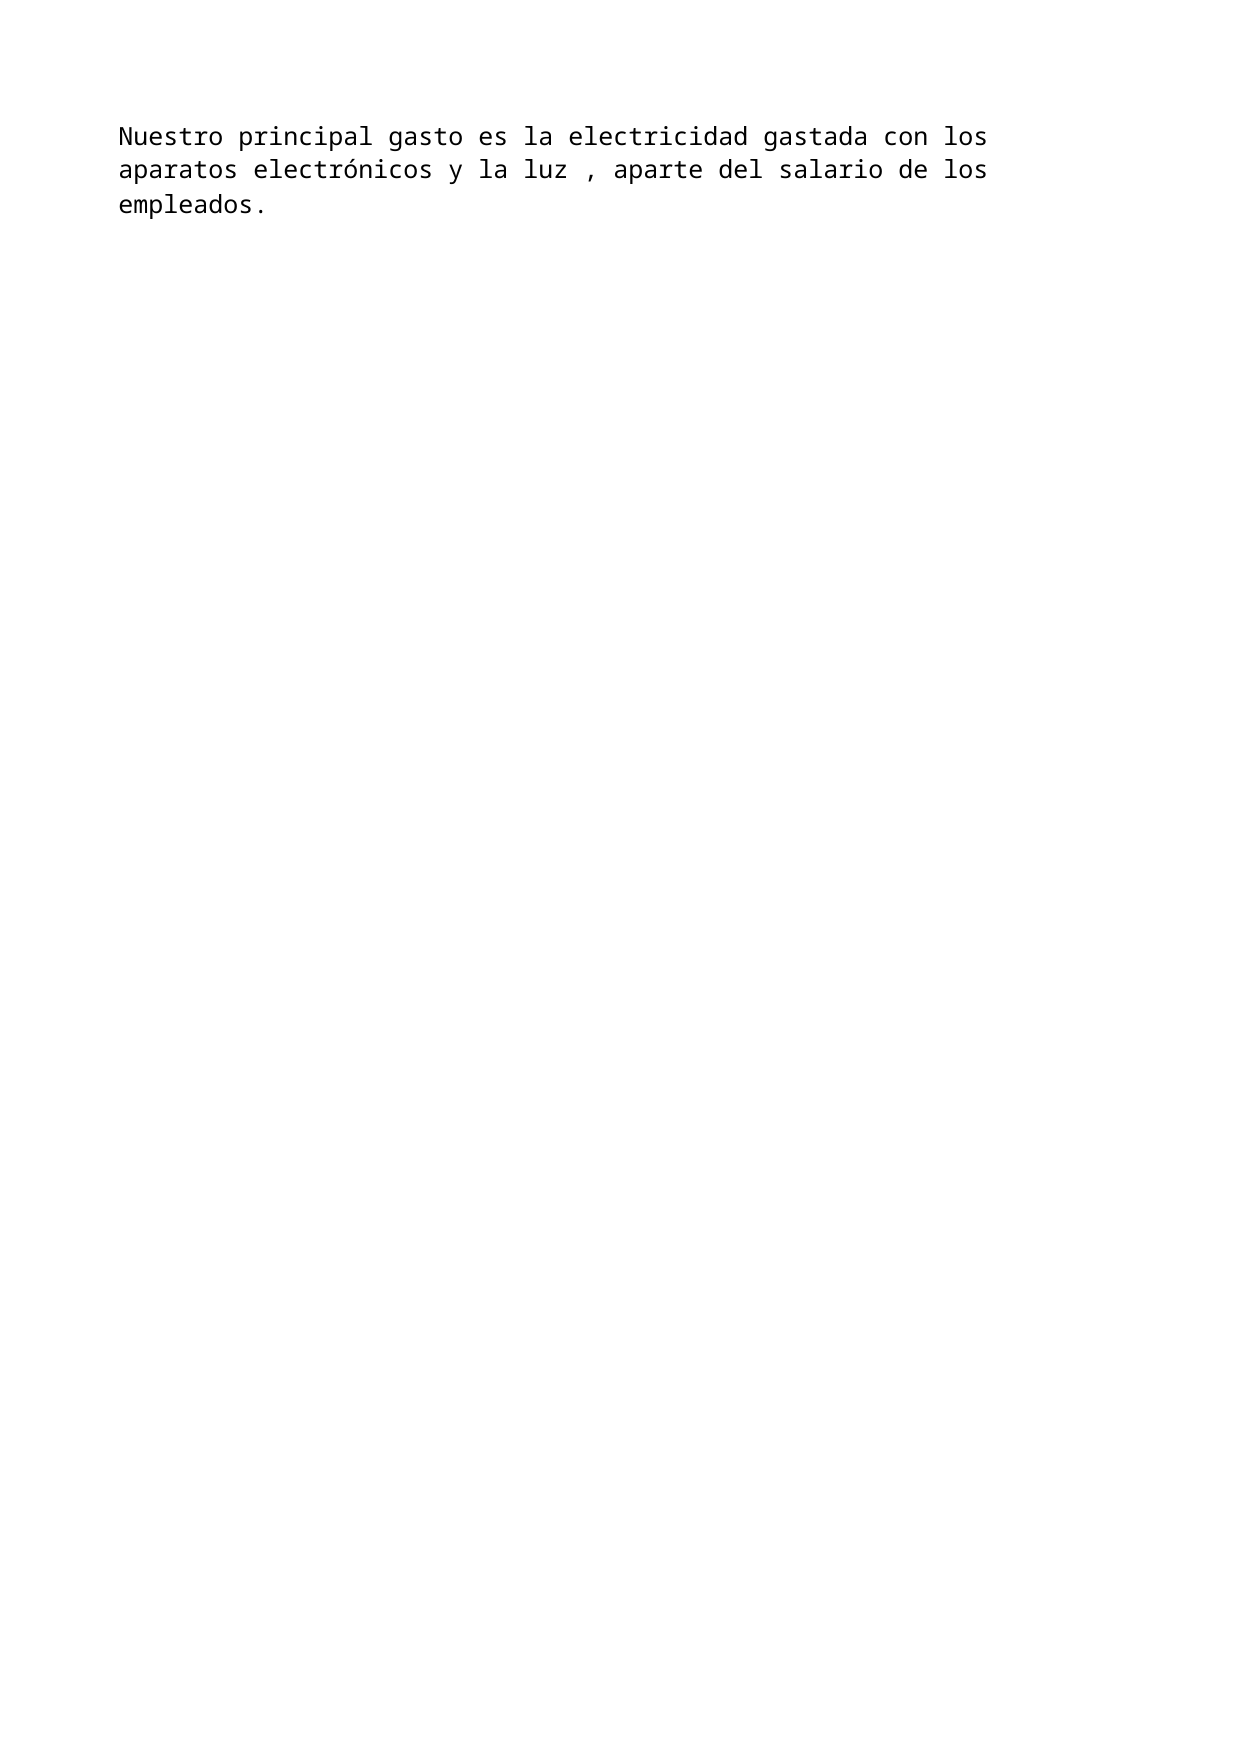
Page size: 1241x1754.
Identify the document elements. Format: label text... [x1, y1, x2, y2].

list Nuestro principal gasto es la electricidad gastada con los aparatos electrónicos y la luz , aparte del salario de los empleados. [118, 118, 1122, 220]
